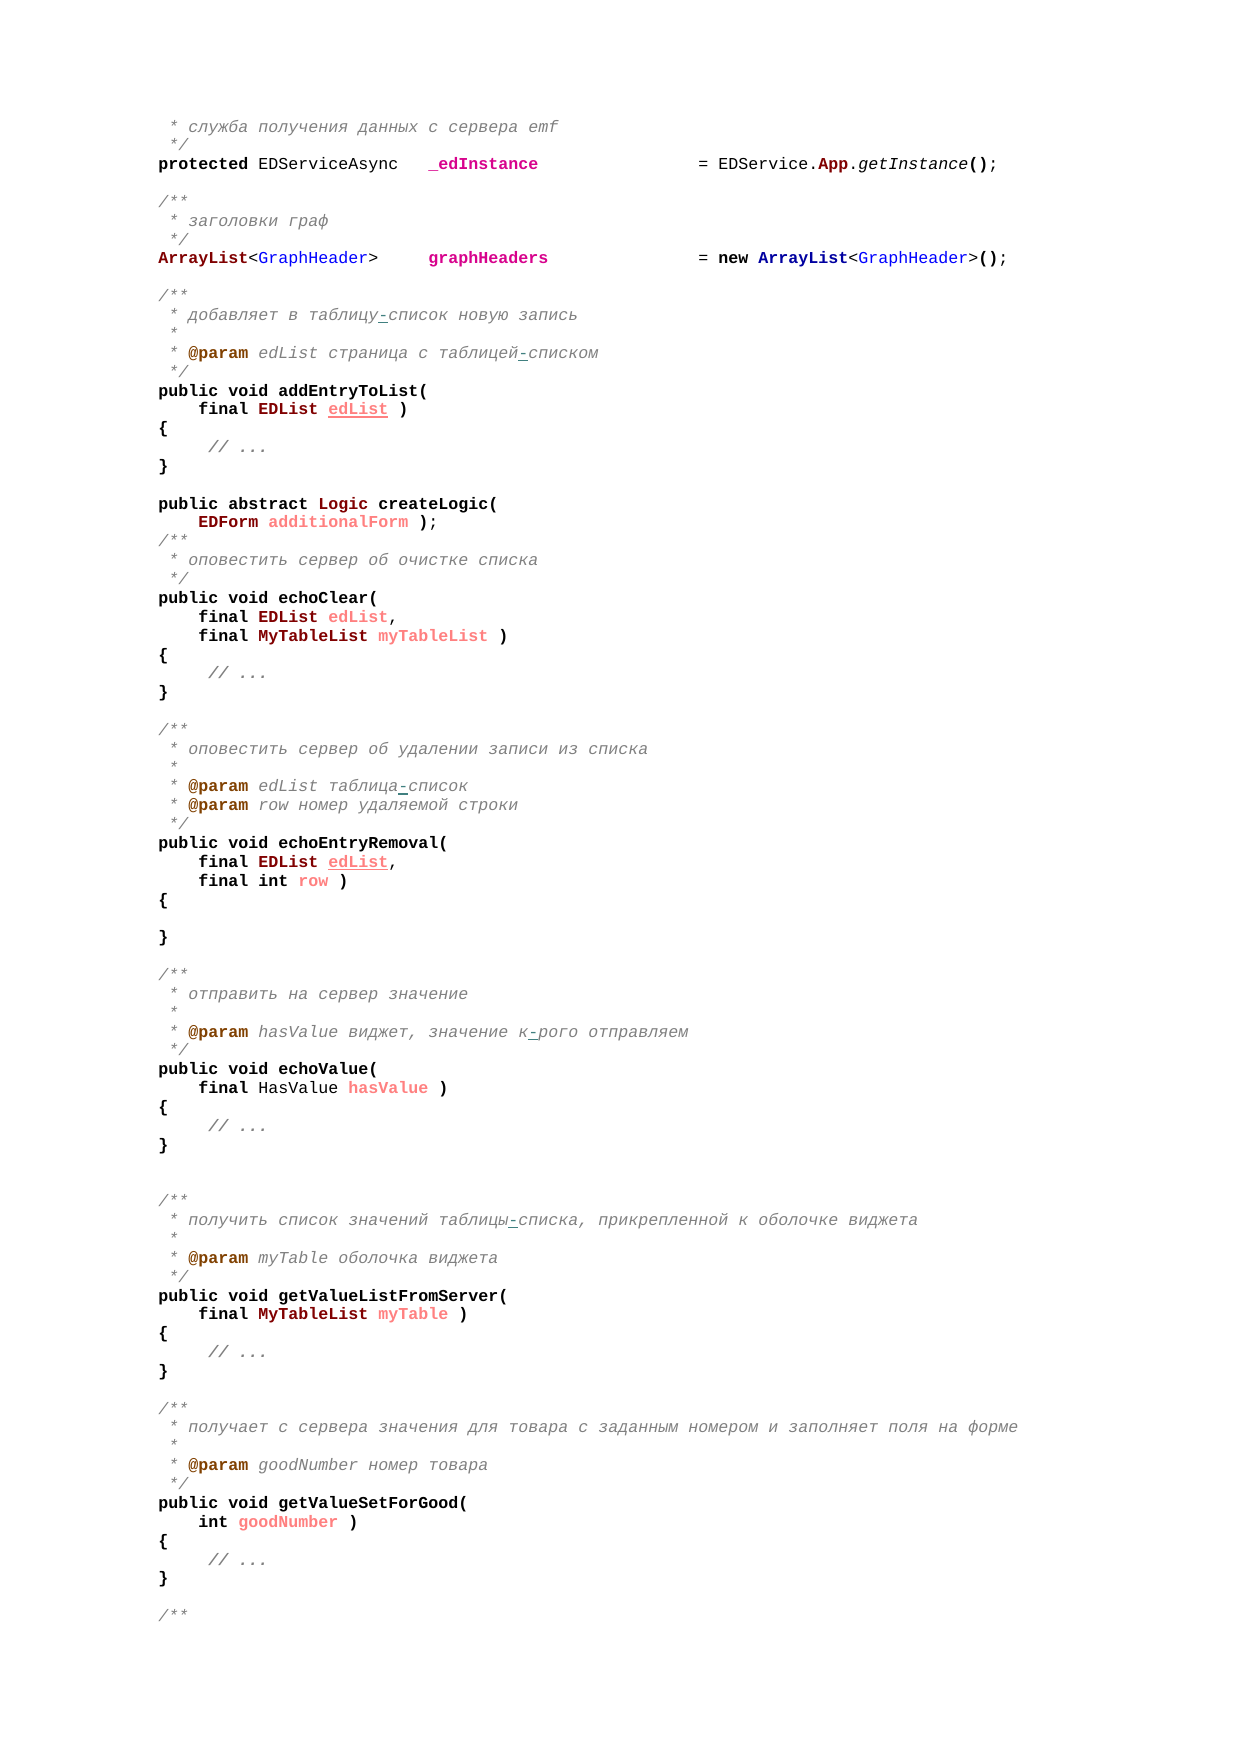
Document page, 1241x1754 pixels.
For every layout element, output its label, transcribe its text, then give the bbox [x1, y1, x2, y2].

text // ... [118, 1344, 1122, 1362]
text * @param row номер удаляемой строки [118, 797, 1122, 816]
text final MyTableList myTableList ) [118, 627, 1122, 646]
text } [118, 457, 1122, 476]
text */ [118, 1268, 1122, 1287]
text } [118, 1136, 1122, 1155]
text } [118, 1362, 1122, 1381]
text public void getValueListFromServer( [118, 1287, 1122, 1306]
text * добавляет в таблицу-список новую запись [118, 307, 1122, 326]
text public void addEntryToList( [118, 382, 1122, 401]
text final EDList edList, [118, 853, 1122, 872]
text public void getValueSetForGood( [118, 1494, 1122, 1513]
text { [118, 1098, 1122, 1117]
text { [118, 646, 1122, 665]
text { [118, 891, 1122, 910]
text } [118, 1570, 1122, 1589]
text /** [118, 1400, 1122, 1419]
text final int row ) [118, 872, 1122, 891]
text * @param edList таблица-список [118, 778, 1122, 797]
text * [118, 326, 1122, 344]
text * [118, 1438, 1122, 1457]
text // ... [118, 665, 1122, 684]
text */ [118, 231, 1122, 250]
text * получить список значений таблицы-списка, прикрепленной к оболочке виджета [118, 1212, 1122, 1231]
text * @param goodNumber номер товара [118, 1457, 1122, 1476]
text public void echoClear( [118, 589, 1122, 608]
text { [118, 420, 1122, 439]
text // ... [118, 439, 1122, 457]
text /** [118, 193, 1122, 212]
text // ... [118, 1551, 1122, 1570]
text final EDList edList ) [118, 401, 1122, 420]
text */ [118, 571, 1122, 589]
text int goodNumber ) [118, 1513, 1122, 1532]
text */ [118, 137, 1122, 156]
text /** [118, 1193, 1122, 1212]
text } [118, 684, 1122, 703]
text public void echoEntryRemoval( [118, 834, 1122, 853]
text final HasValue hasValue ) [118, 1080, 1122, 1098]
text protected EDServiceAsync _edInstance = EDService.App.getInstance(); [118, 156, 1122, 175]
text * [118, 1004, 1122, 1023]
text /** [118, 533, 1122, 552]
text * оповестить сервер об удалении записи из списка [118, 740, 1122, 759]
text * оповестить сервер об очистке списка [118, 552, 1122, 571]
text * @param myTable оболочка виджета [118, 1249, 1122, 1268]
text */ [118, 363, 1122, 382]
text * получает с сервера значения для товара с заданным номером и заполняет поля на форме [118, 1419, 1122, 1438]
text /** [118, 1608, 1122, 1626]
text */ [118, 1042, 1122, 1061]
text * [118, 759, 1122, 778]
text * служба получения данных с сервера emf [118, 118, 1122, 137]
text } [118, 929, 1122, 948]
text */ [118, 1476, 1122, 1494]
text /** [118, 967, 1122, 985]
text * [118, 1231, 1122, 1249]
text ArrayList<GraphHeader> graphHeaders = new ArrayList<GraphHeader>(); [118, 250, 1122, 269]
text { [118, 1325, 1122, 1344]
text final EDList edList, [118, 608, 1122, 627]
text final MyTableList myTable ) [118, 1306, 1122, 1325]
text * @param hasValue виджет, значение к-рого отправляем [118, 1023, 1122, 1042]
text EDForm additionalForm ); [118, 514, 1122, 533]
text * заголовки граф [118, 212, 1122, 231]
text /** [118, 288, 1122, 307]
text { [118, 1532, 1122, 1551]
text // ... [118, 1117, 1122, 1136]
text * @param edList страница с таблицей-списком [118, 344, 1122, 363]
text /** [118, 721, 1122, 740]
text public void echoValue( [118, 1061, 1122, 1080]
text * отправить на сервер значение [118, 985, 1122, 1004]
text public abstract Logic createLogic( [118, 495, 1122, 514]
text */ [118, 816, 1122, 834]
